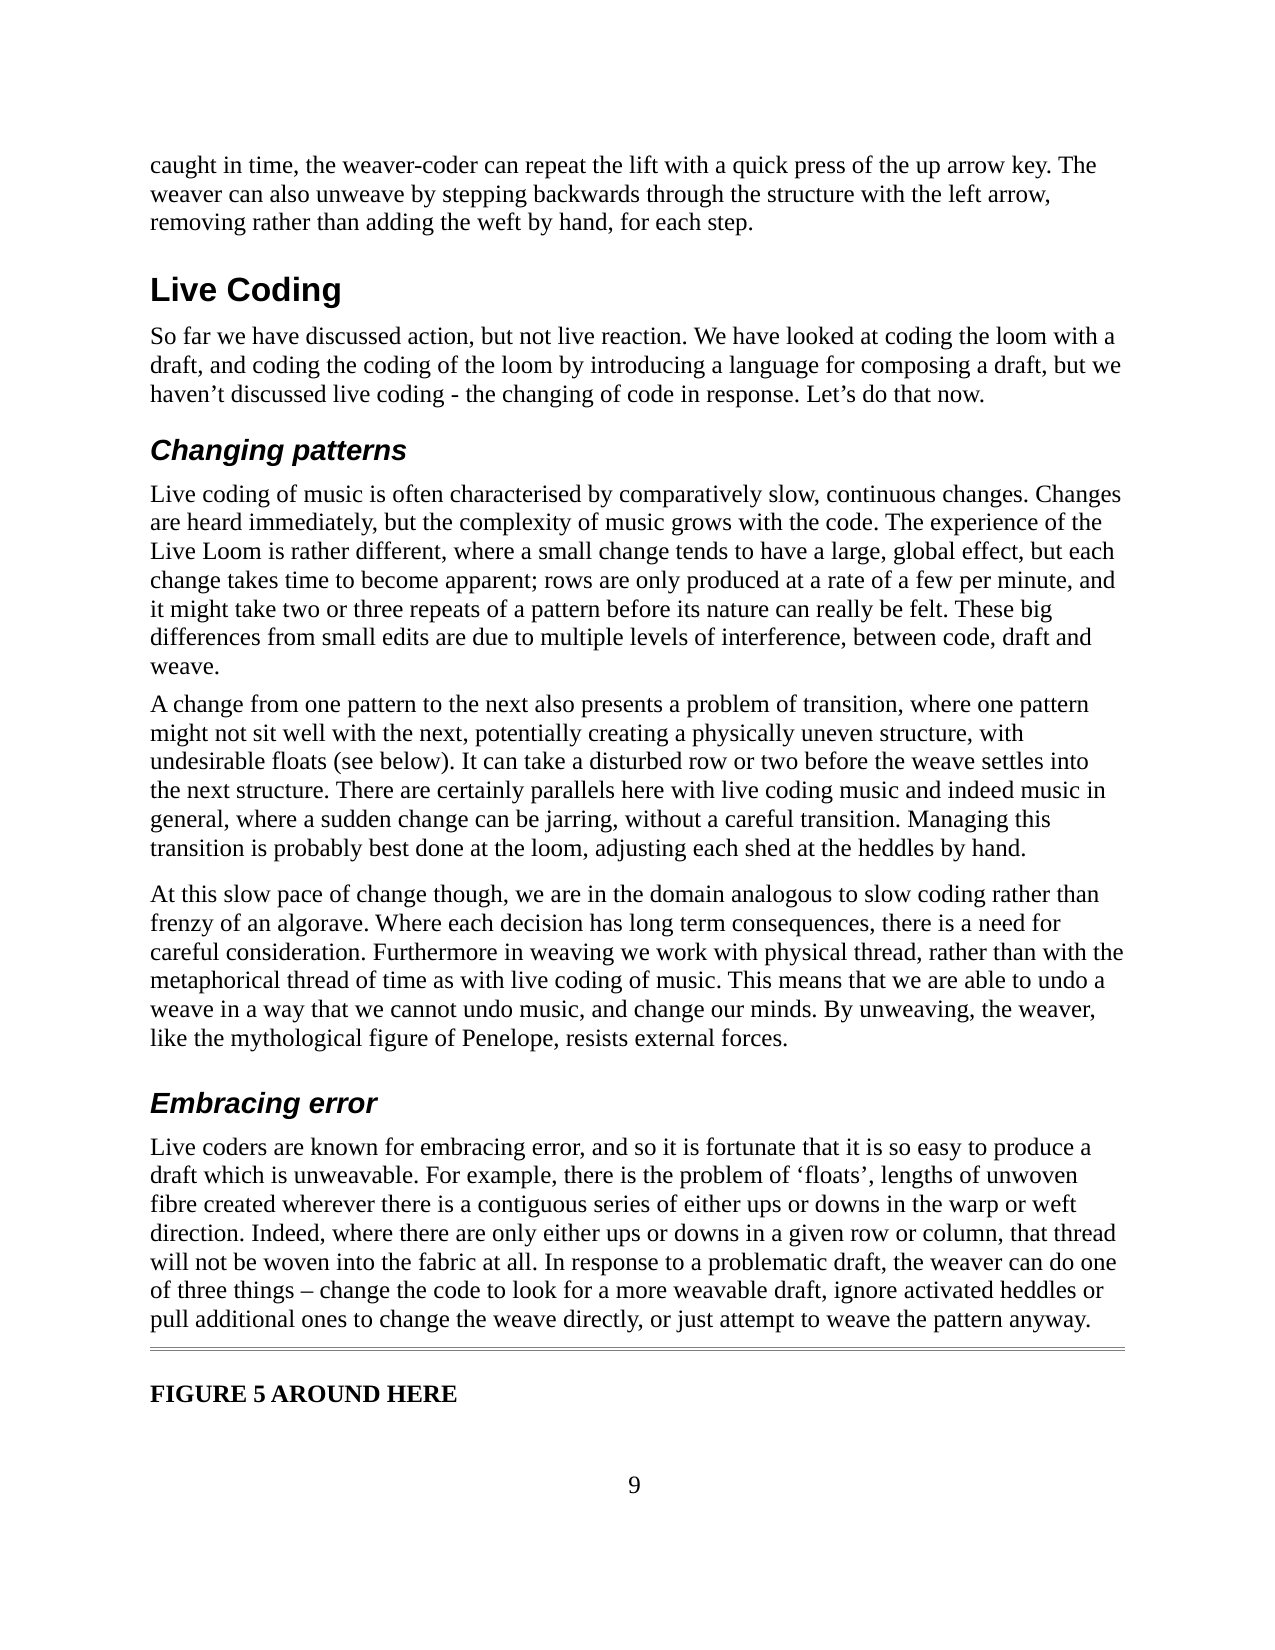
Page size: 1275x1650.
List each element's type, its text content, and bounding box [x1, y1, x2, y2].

text A change from one pattern to the next also presents a problem of transition, where one pattern might not sit well with the next, potentially creating a physically uneven structure, with undesirable floats (see below). It can take a disturbed row or two before the weave settles into the next structure. There are certainly parallels here with live coding music and indeed music in general, where a sudden change can be jarring, without a careful transition. Managing this transition is probably best done at the loom, adjusting each shed at the heddles by hand. [150, 689, 1125, 861]
text Live coders are known for embracing error, and so it is fortunate that it is so easy to produce a draft which is unweavable. For example, there is the problem of ‘floats’, lengths of unwoven fibre created wherever there is a contiguous series of either ups or downs in the warp or weft direction. Indeed, where there are only either ups or downs in a given row or column, that thread will not be woven into the fabric at all. In response to a problematic draft, the weaver can do one of three things – change the code to look for a more weavable draft, ignore activated heddles or pull additional ones to change the weave directly, or just attempt to weave the pattern anyway. [150, 1132, 1125, 1333]
subtitle Changing patterns [150, 433, 1125, 466]
subtitle Live Coding [150, 270, 1125, 309]
text At this slow pace of change though, we are in the domain analogous to slow coding rather than frenzy of an algorave. Where each decision has long term consequences, there is a need for careful consideration. Furthermore in weaving we work with physical thread, rather than with the metaphorical thread of time as with live coding of music. This means that we are able to undo a weave in a way that we cannot undo music, and change our minds. By unweaving, the weaver, like the mythological figure of Penelope, resists external forces. [150, 879, 1125, 1052]
text So far we have discussed action, but not live reaction. We have looked at coding the loom with a draft, and coding the coding of the loom by introducing a language for composing a draft, but we haven’t discussed live coding - the changing of code in response. Let’s do that now. [150, 321, 1125, 408]
text caught in time, the weaver-coder can repeat the lift with a quick press of the up arrow key. The weaver can also unweave by stepping backwards through the structure with the left arrow, removing rather than adding the weft by hand, for each step. [150, 150, 1125, 236]
subtitle Embracing error [150, 1086, 1125, 1119]
text Live coding of music is often characterised by comparatively slow, continuous changes. Changes are heard immediately, but the complexity of music grows with the code. The experience of the Live Loom is rather different, where a small change tends to have a large, global effect, but each change takes time to become apparent; rows are only produced at a rate of a few per minute, and it might take two or three repeats of a pattern before its nature can really be felt. These big differences from small edits are due to multiple levels of interference, between code, draft and weave. [150, 479, 1125, 680]
text FIGURE 5 AROUND HERE [150, 1379, 1125, 1408]
